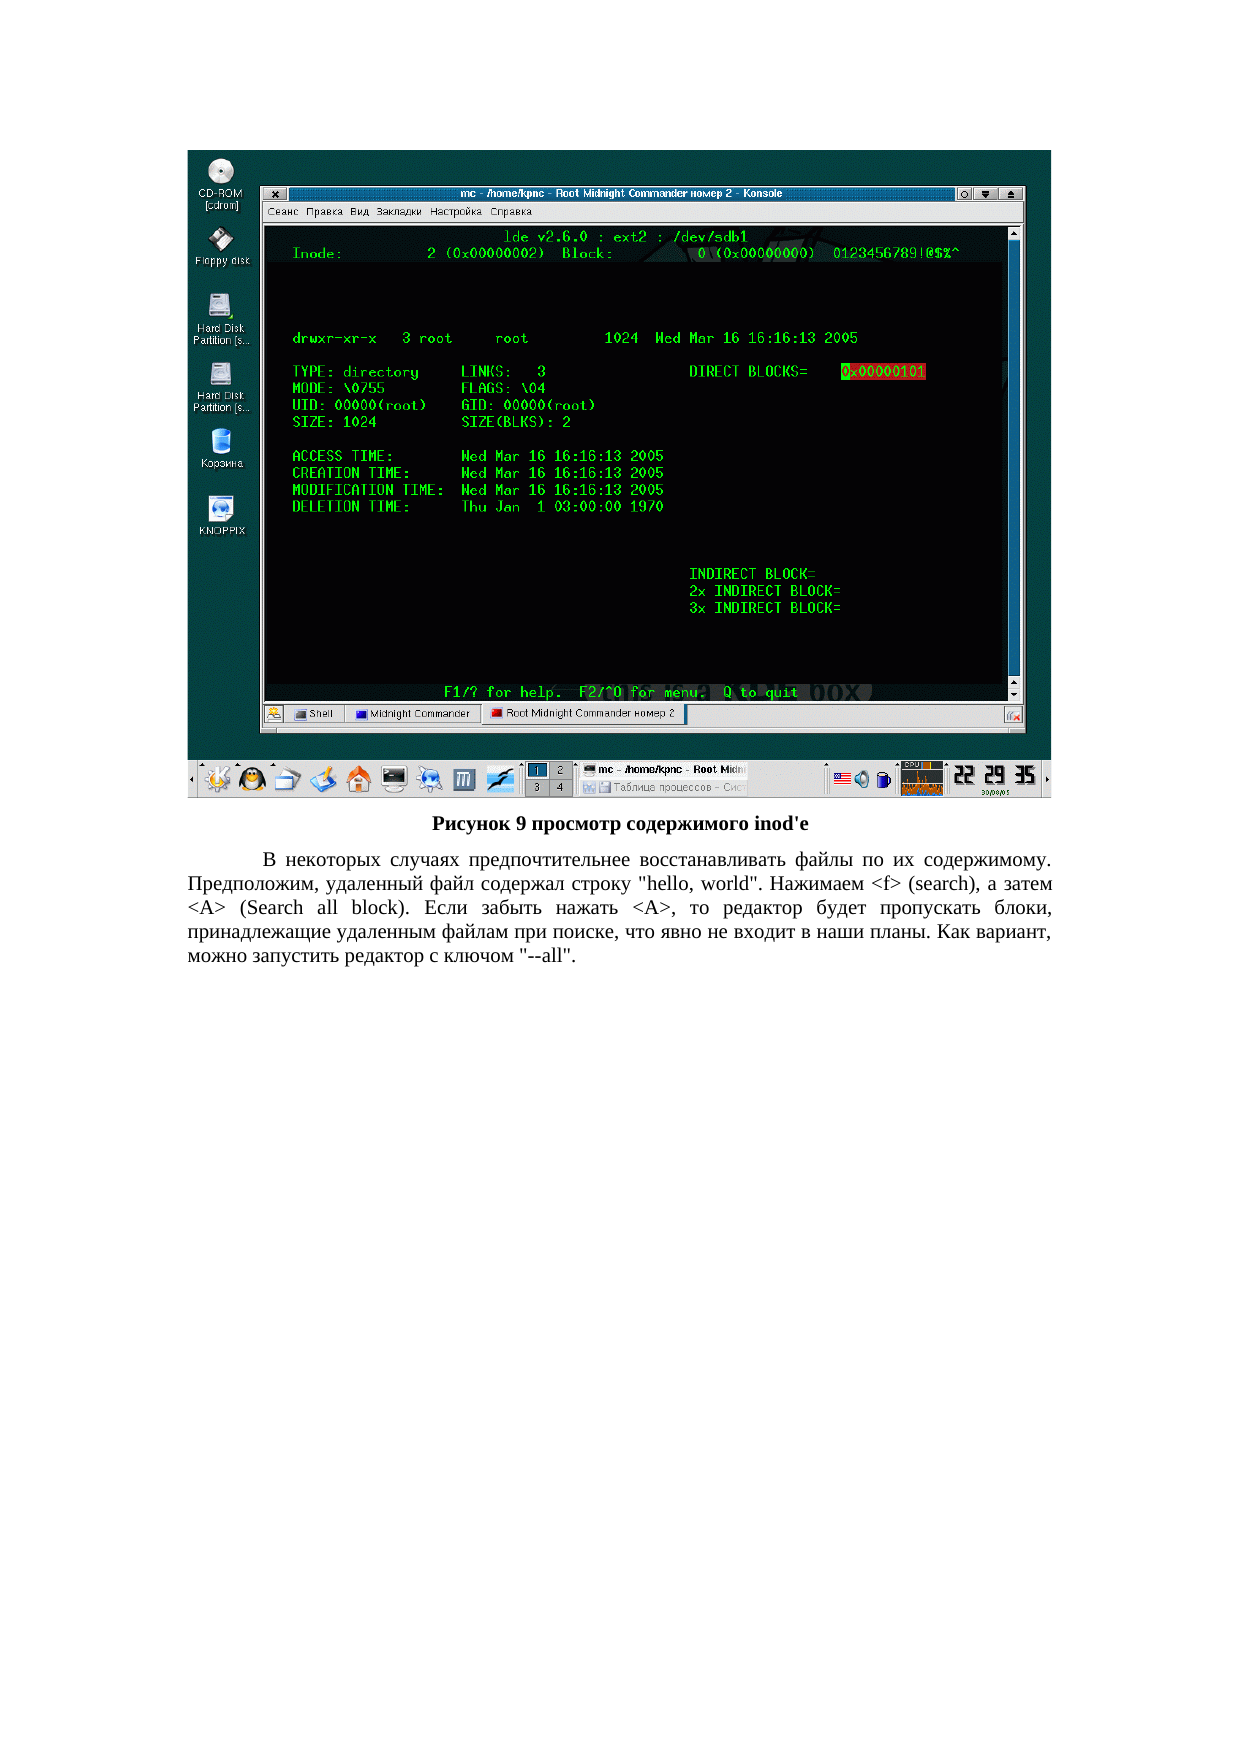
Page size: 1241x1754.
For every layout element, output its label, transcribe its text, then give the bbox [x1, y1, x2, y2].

picture [187, 150, 1052, 798]
text Рисунок 9 просмотр содержимого inod'е [187, 810, 1053, 834]
text В некоторых случаях предпочтительнее восстанавливать файлы по их содержимому. Предположим, удаленный файл содержал строку "hello, world". Нажимаем <f> (search), а затем <A> (Search all block). Если забыть нажать <A>, то редактор будет пропускать блоки, принадлежащие удаленным файлам при поиске, что явно не входит в наши планы. Как вариант, можно запустить редактор с ключом "--all". [187, 847, 1053, 967]
